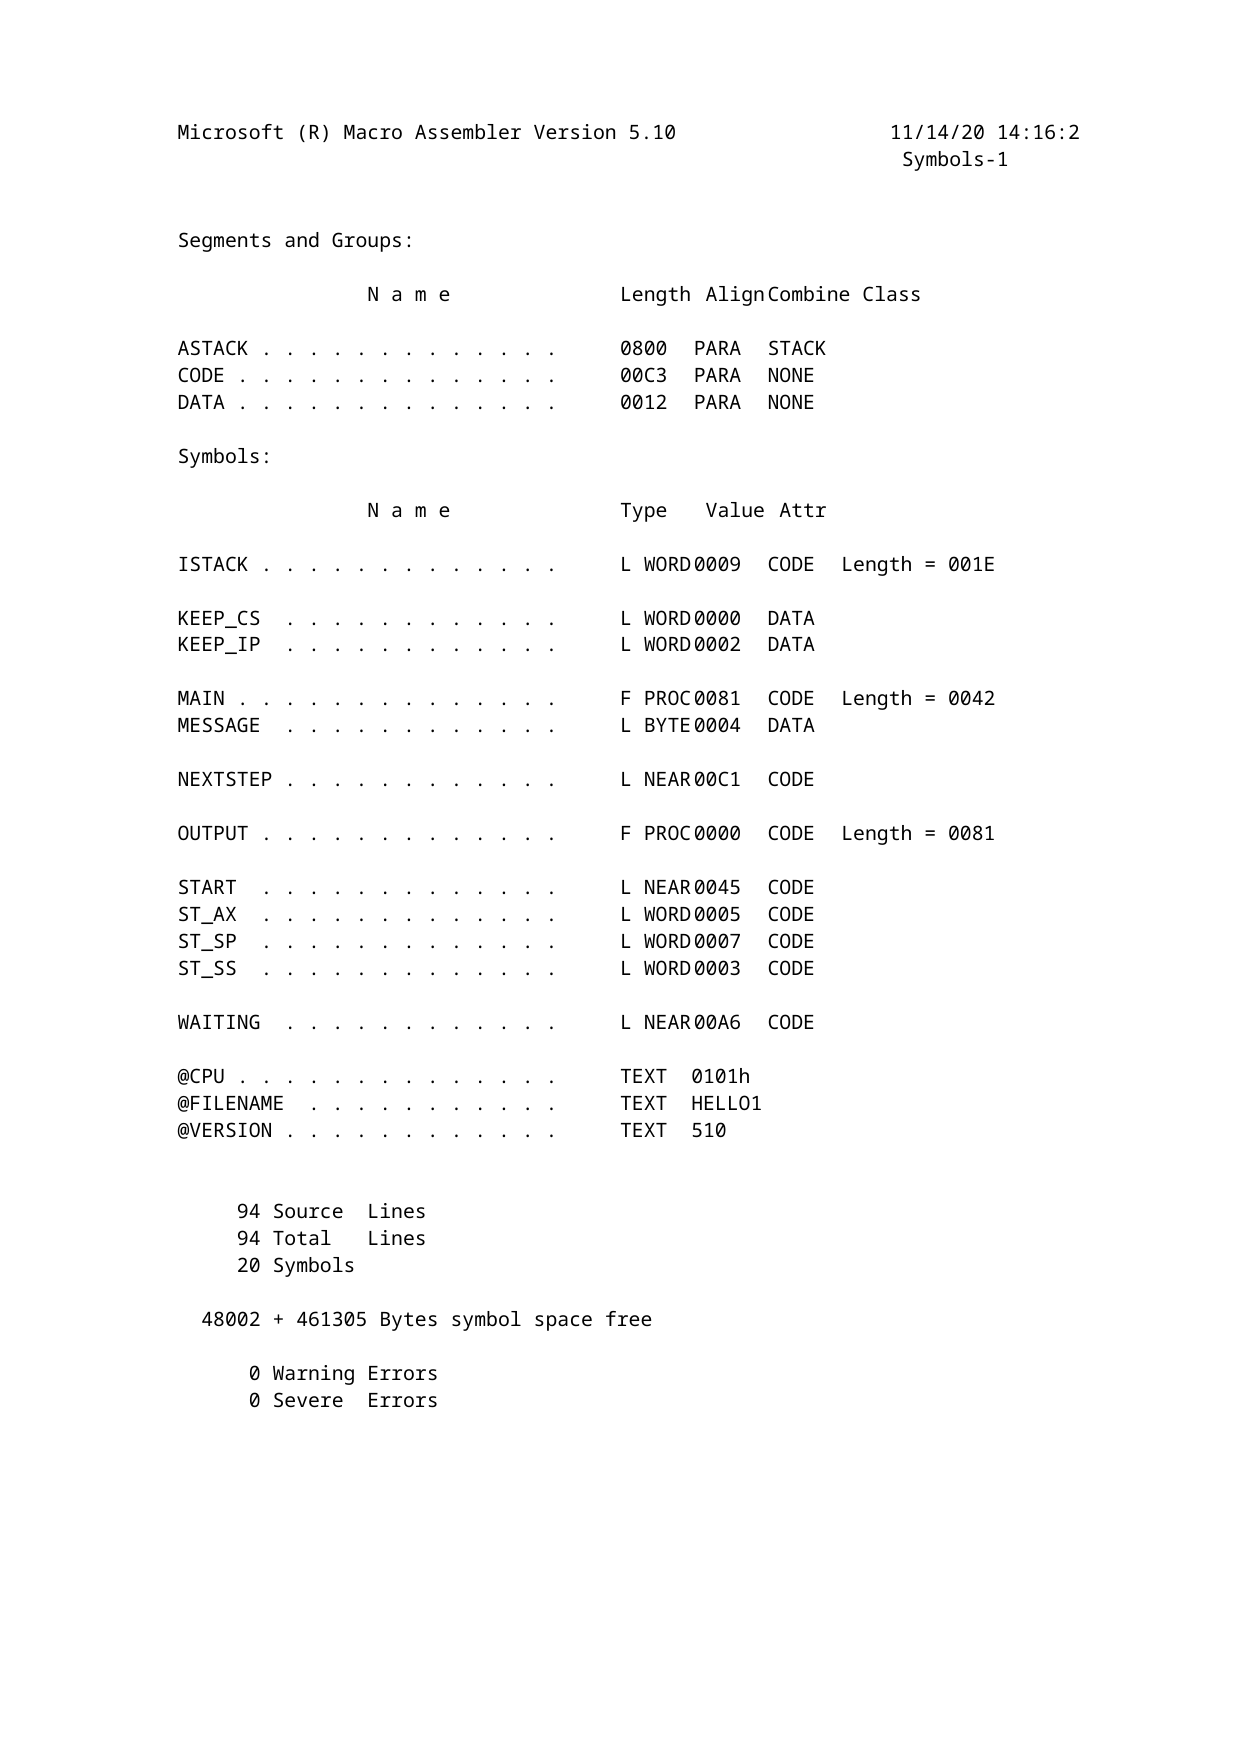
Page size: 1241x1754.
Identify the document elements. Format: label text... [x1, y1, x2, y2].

text KEEP_CS . . . . . . . . . . . . L WORD 0000 DATA [177, 604, 1152, 631]
text MESSAGE . . . . . . . . . . . . L BYTE 0004 DATA [177, 712, 1152, 739]
text WAITING . . . . . . . . . . . . L NEAR 00A6 CODE [177, 1008, 1152, 1035]
text Microsoft (R) Macro Assembler Version 5.10 11/14/20 14:16:2 [177, 118, 1152, 145]
text @VERSION . . . . . . . . . . . . TEXT 510 [177, 1116, 1152, 1143]
text N a m e Type Value Attr [177, 496, 1152, 523]
text DATA . . . . . . . . . . . . . . 0012 PARA NONE [177, 388, 1152, 415]
text 48002 + 461305 Bytes symbol space free [177, 1305, 1152, 1332]
text 94 Total Lines [177, 1224, 1152, 1251]
text START . . . . . . . . . . . . . L NEAR 0045 CODE [177, 873, 1152, 901]
text 0 Warning Errors [177, 1359, 1152, 1386]
text KEEP_IP . . . . . . . . . . . . L WORD 0002 DATA [177, 631, 1152, 658]
text N a m e Length Align Combine Class [177, 280, 1152, 307]
text NEXTSTEP . . . . . . . . . . . . L NEAR 00C1 CODE [177, 766, 1152, 793]
text ST_AX . . . . . . . . . . . . . L WORD 0005 CODE [177, 901, 1152, 927]
text ST_SS . . . . . . . . . . . . . L WORD 0003 CODE [177, 954, 1152, 981]
text Symbols-1 [177, 145, 1152, 172]
text Segments and Groups: [177, 226, 1152, 253]
text OUTPUT . . . . . . . . . . . . . F PROC 0000 CODE Length = 0081 [177, 819, 1152, 847]
text Symbols: [177, 442, 1152, 469]
text @CPU . . . . . . . . . . . . . . TEXT 0101h [177, 1062, 1152, 1089]
text 20 Symbols [177, 1251, 1152, 1278]
text CODE . . . . . . . . . . . . . . 00C3 PARA NONE [177, 361, 1152, 388]
text ST_SP . . . . . . . . . . . . . L WORD 0007 CODE [177, 927, 1152, 954]
text MAIN . . . . . . . . . . . . . . F PROC 0081 CODE Length = 0042 [177, 685, 1152, 712]
text @FILENAME . . . . . . . . . . . TEXT HELLO1 [177, 1089, 1152, 1116]
text ASTACK . . . . . . . . . . . . . 0800 PARA STACK [177, 334, 1152, 361]
text ISTACK . . . . . . . . . . . . . L WORD 0009 CODE Length = 001E [177, 550, 1152, 577]
text 0 Severe Errors [177, 1386, 1152, 1413]
text 94 Source Lines [177, 1197, 1152, 1224]
